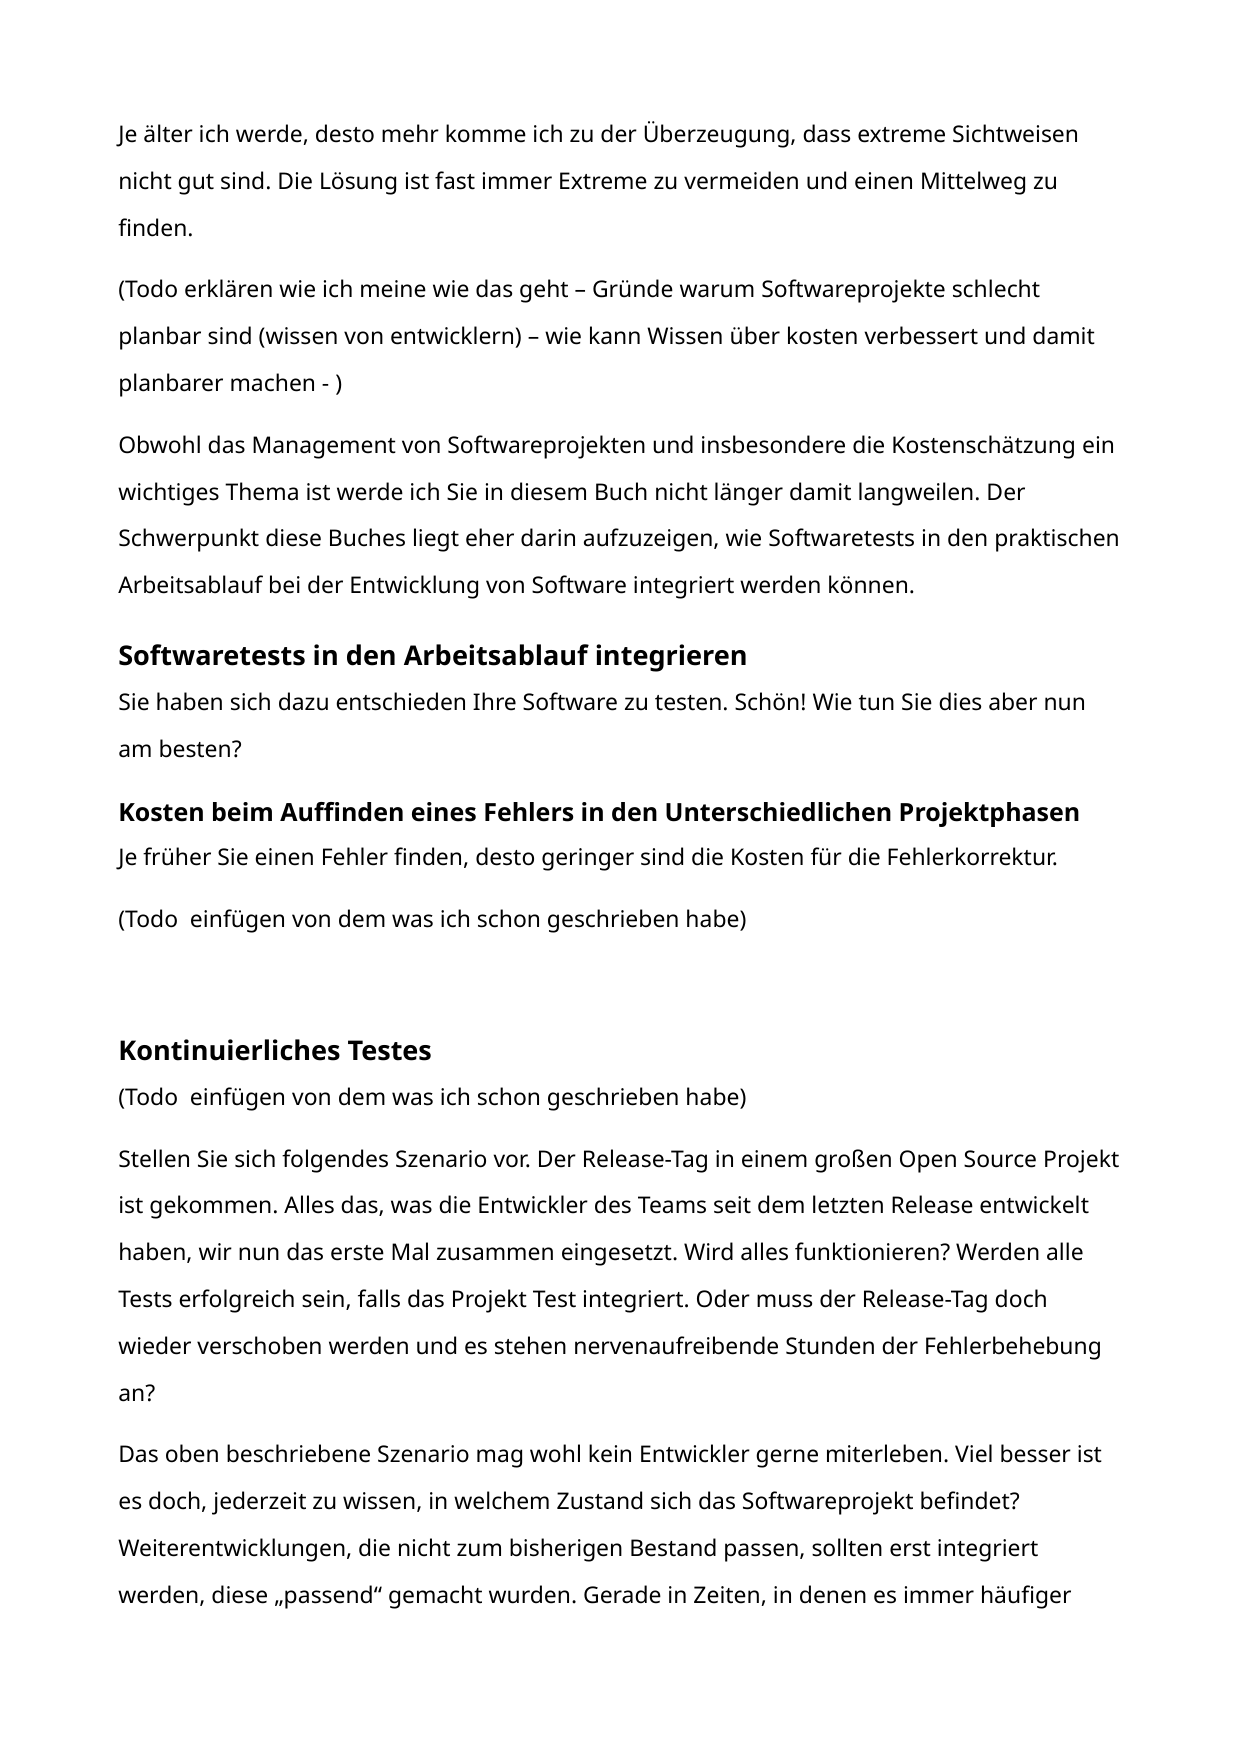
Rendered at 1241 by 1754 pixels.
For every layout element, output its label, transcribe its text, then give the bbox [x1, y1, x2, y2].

text (Todo erklären wie ich meine wie das geht – Gründe warum Softwareprojekte schlecht planbar sind (wissen von entwicklern) – wie kann Wissen über kosten verbessert und damit planbarer machen - ) [118, 273, 1122, 398]
text Sie haben sich dazu entschieden Ihre Software zu testen. Schön! Wie tun Sie dies aber nun am besten? [118, 686, 1122, 764]
text Je älter ich werde, desto mehr komme ich zu der Überzeugung, dass extreme Sichtweisen nicht gut sind. Die Lösung ist fast immer Extreme zu vermeiden und einen Mittelweg zu finden. [118, 118, 1122, 243]
subtitle Kontinuierliches Testes [118, 1032, 1122, 1069]
text Stellen Sie sich folgendes Szenario vor. Der Release-Tag in einem großen Open Source Projekt ist gekommen. Alles das, was die Entwickler des Teams seit dem letzten Release entwickelt haben, wir nun das erste Mal zusammen eingesetzt. Wird alles funktionieren? Werden alle Tests erfolgreich sein, falls das Projekt Test integriert. Oder muss der Release-Tag doch wieder verschoben werden und es stehen nervenaufreibende Stunden der Fehlerbehebung an? [118, 1143, 1122, 1408]
subtitle Kosten beim Auffinden eines Fehlers in den Unterschiedlichen Projektphasen [118, 794, 1122, 829]
subtitle Softwaretests in den Arbeitsablauf integrieren [118, 637, 1122, 674]
text (Todo einfügen von dem was ich schon geschrieben habe) [118, 903, 1122, 934]
text (Todo einfügen von dem was ich schon geschrieben habe) [118, 1081, 1122, 1112]
text Je früher Sie einen Fehler finden, desto geringer sind die Kosten für die Fehlerkorrektur. [118, 841, 1122, 872]
text Obwohl das Management von Softwareprojekten und insbesondere die Kostenschätzung ein wichtiges Thema ist werde ich Sie in diesem Buch nicht länger damit langweilen. Der Schwerpunkt diese Buches liegt eher darin aufzuzeigen, wie Softwaretests in den praktischen Arbeitsablauf bei der Entwicklung von Software integriert werden können. [118, 428, 1122, 600]
text Das oben beschriebene Szenario mag wohl kein Entwickler gerne miterleben. Viel besser ist es doch, jederzeit zu wissen, in welchem Zustand sich das Softwareprojekt befindet? Weiterentwicklungen, die nicht zum bisherigen Bestand passen, sollten erst integriert werden, diese „passend“ gemacht wurden. Gerade in Zeiten, in denen es immer häufiger [118, 1438, 1122, 1610]
